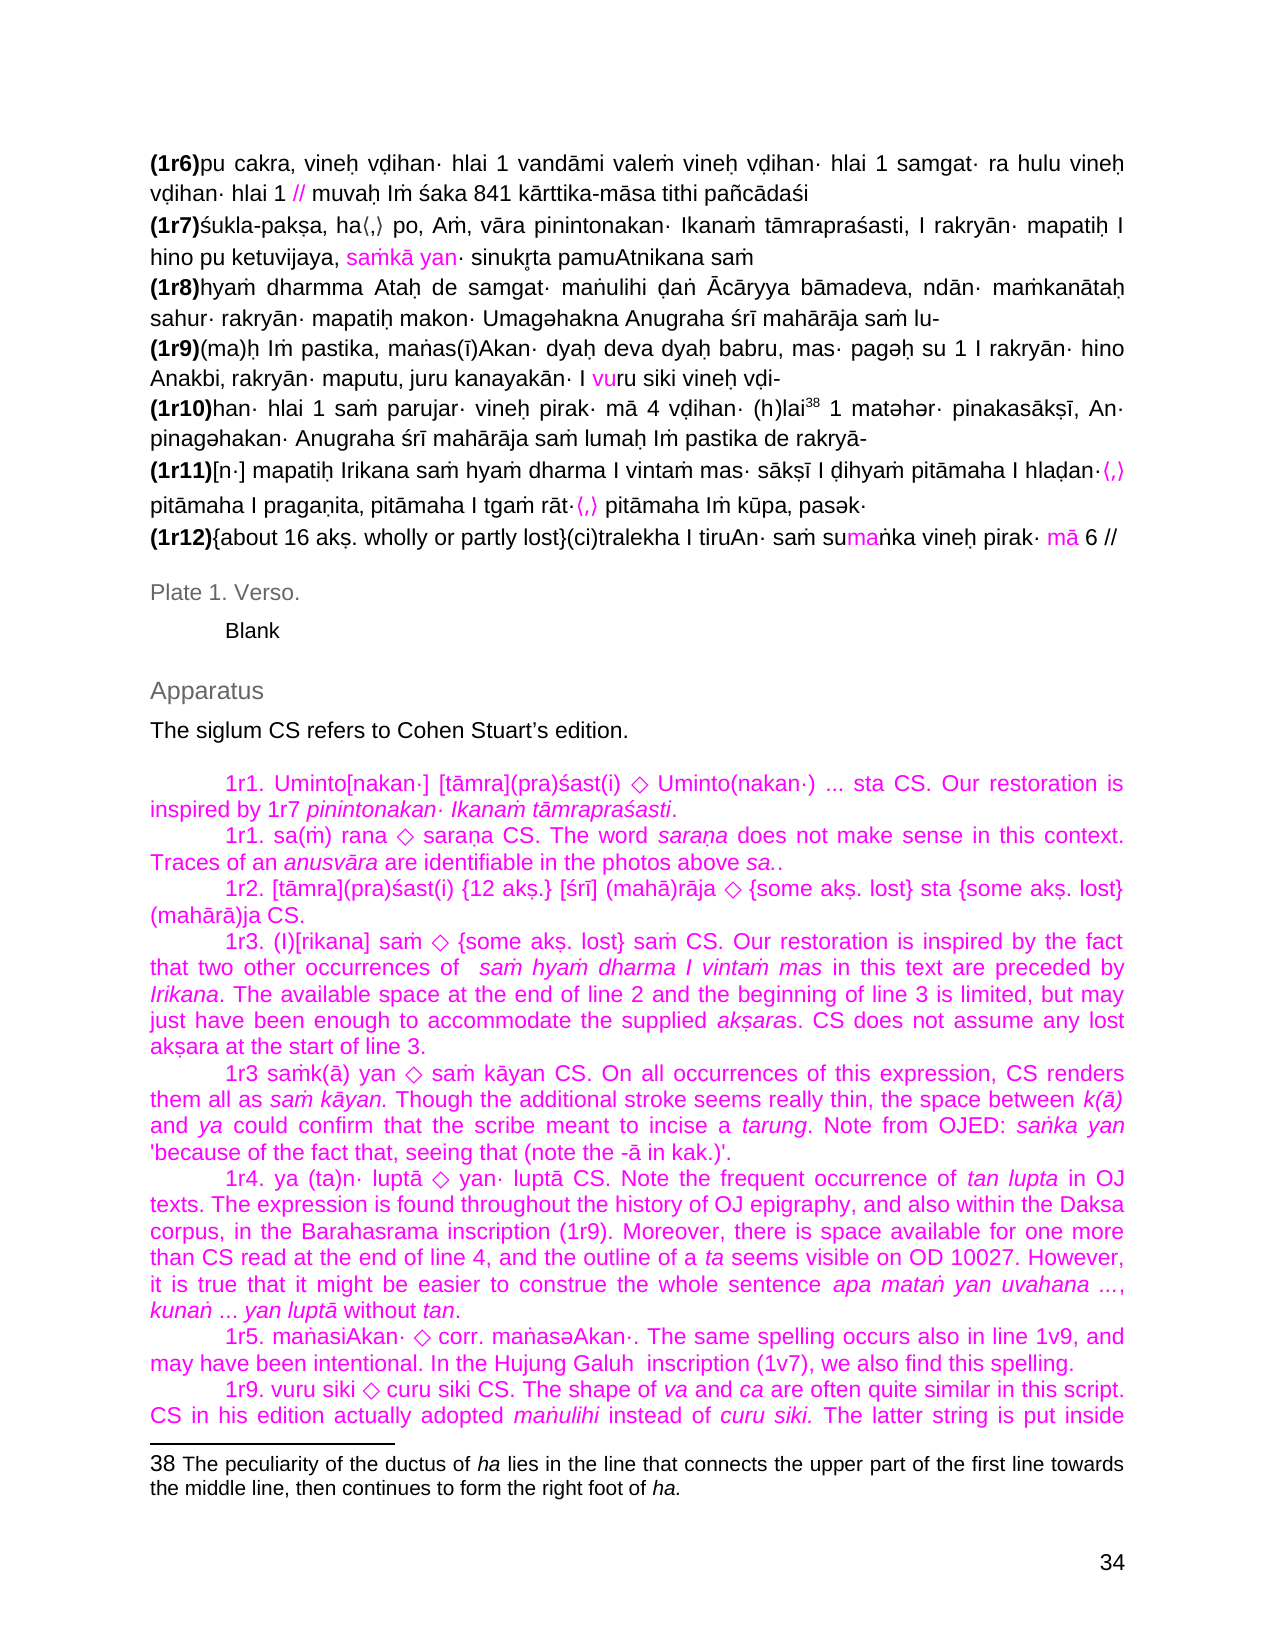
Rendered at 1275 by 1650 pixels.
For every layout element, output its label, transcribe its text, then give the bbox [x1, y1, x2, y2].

text The peculiarity of the ductus of ha lies in the line that connects the upper part of the first line towards the middle line, then continues to form the right foot of ha. [150, 1450, 1125, 1500]
text 1r4. ya (ta)n· luptā ◇ yan· luptā CS. Note the frequent occurrence of tan lupta in OJ texts. The expression is found throughout the history of OJ epigraphy, and also within the Daksa corpus, in the Barahasrama inscription (1r9). Moreover, there is space available for one more than CS read at the end of line 4, and the outline of a ta seems visible on OD 10027. However, it is true that it might be easier to construe the whole sentence apa mataṅ yan uvahana ..., kunaṅ ... yan luptā without tan. [150, 1165, 1125, 1323]
text (1r6)pu cakra‚ vineḥ vḍihan· hlai 1 vandāmi valeṁ vineḥ vḍihan· hlai 1 samgat· ra hulu vineḥ vḍihan· hlai 1 // muvaḥ Iṁ śaka 841 kārttika-māsa tithi pañcādaśi [150, 150, 1125, 207]
text (1r7)śukla-pakṣa‚ ha⟨‚⟩ po‚ Aṁ‚ vāra pinintonakan· Ikanaṁ tāmrapraśasti, I rakryān· mapatiḥ I hino pu ketuvijaya, saṁkā yan· sinukr̥ta pamuAtnikana saṁ [150, 210, 1125, 270]
text Blank [150, 618, 1125, 643]
text 1r3. (I)[rikana] saṁ ◇ {some akṣ. lost} saṁ CS. Our restoration is inspired by the fact that two other occurrences of saṁ hyaṁ dharma I vintaṁ mas in this text are preceded by Irikana. The available space at the end of line 2 and the beginning of line 3 is limited, but may just have been enough to accommodate the supplied akṣaras. CS does not assume any lost akṣara at the start of line 3. [150, 928, 1125, 1060]
subtitle Apparatus [150, 676, 1125, 704]
text 1r1. sa(ṁ) rana ◇ saraṇa CS. The word saraṇa does not make sense in this context. Traces of an anusvāra are identifiable in the photos above sa.. [150, 822, 1125, 875]
text The siglum CS refers to Cohen Stuart’s edition. [150, 717, 1125, 743]
subtitle Plate 1. Verso. [150, 579, 1125, 605]
text (1r11)[n·] mapatiḥ Irikana saṁ hyaṁ dharma I vintaṁ mas· sākṣī I ḍihyaṁ pitāmaha I hlaḍan·⟨,⟩ pitāmaha I pragaṇita‚ pitāmaha I tgaṁ rāt·⟨,⟩ pitāmaha Iṁ kūpa‚ pasǝk· [150, 456, 1125, 519]
text 1r2. [tāmra](pra)śast(i) {12 akṣ.} [śrī] (mahā)rāja ◇ {some akṣ. lost} sta {some akṣ. lost} (mahārā)ja CS. [150, 875, 1125, 928]
text 1r1. Uminto[nakan·] [tāmra](pra)śast(i) ◇ Uminto(nakan·) ... sta CS. Our restoration is inspired by 1r7 pinintonakan· Ikanaṁ tāmrapraśasti. [150, 770, 1125, 822]
text (1r9)(ma)ḥ Iṁ pastika, maṅas(ī)Akan· dyaḥ deva dyaḥ babru, mas· pagǝḥ su 1 I rakryān· hino Anakbi‚ rakryān· maputu‚ juru kanayakān· I vuru siki vineḥ vḍi- [150, 335, 1125, 391]
text 1r3 saṁk(ā) yan ◇ saṁ kāyan CS. On all occurrences of this expression, CS renders them all as saṁ kāyan. Though the additional stroke seems really thin, the space between k(ā) and ya could confirm that the scribe meant to incise a tarung. Note from OJED: saṅka yan 'because of the fact that, seeing that (note the -ā in kak.)'. [150, 1060, 1125, 1165]
text (1r10)han· hlai 1 saṁ parujar· vineḥ pirak· mā 4 vḍihan· (h)lai 1 matǝhǝr· pinakasākṣī, An· pinagǝhakan· Anugraha śrī mahārāja saṁ lumaḥ Iṁ pastika de rakryā- [150, 395, 1125, 452]
text 1r9. vuru siki ◇ curu siki CS. The shape of va and ca are often quite similar in this script. CS in his edition actually adopted maṅulihi instead of curu siki. The latter string is put inside [150, 1376, 1125, 1429]
text (1r8)hyaṁ dharmma Ataḥ de samgat· maṅulihi ḍaṅ Ācāryya bāmadeva‚ ndān· maṁkanātaḥ sahur· rakryān· mapatiḥ makon· Umagǝhakna Anugraha śrī mahārāja saṁ lu- [150, 274, 1125, 331]
text (1r12){about 16 akṣ. wholly or partly lost}(ci)tralekha I tiruAn· saṁ sumaṅka vineḥ pirak· mā 6 // [150, 524, 1125, 550]
text 1r5. maṅasiAkan· ◇ corr. maṅasǝAkan·. The same spelling occurs also in line 1v9, and may have been intentional. In the Hujung Galuh inscription (1v7), we also find this spelling. [150, 1323, 1125, 1376]
